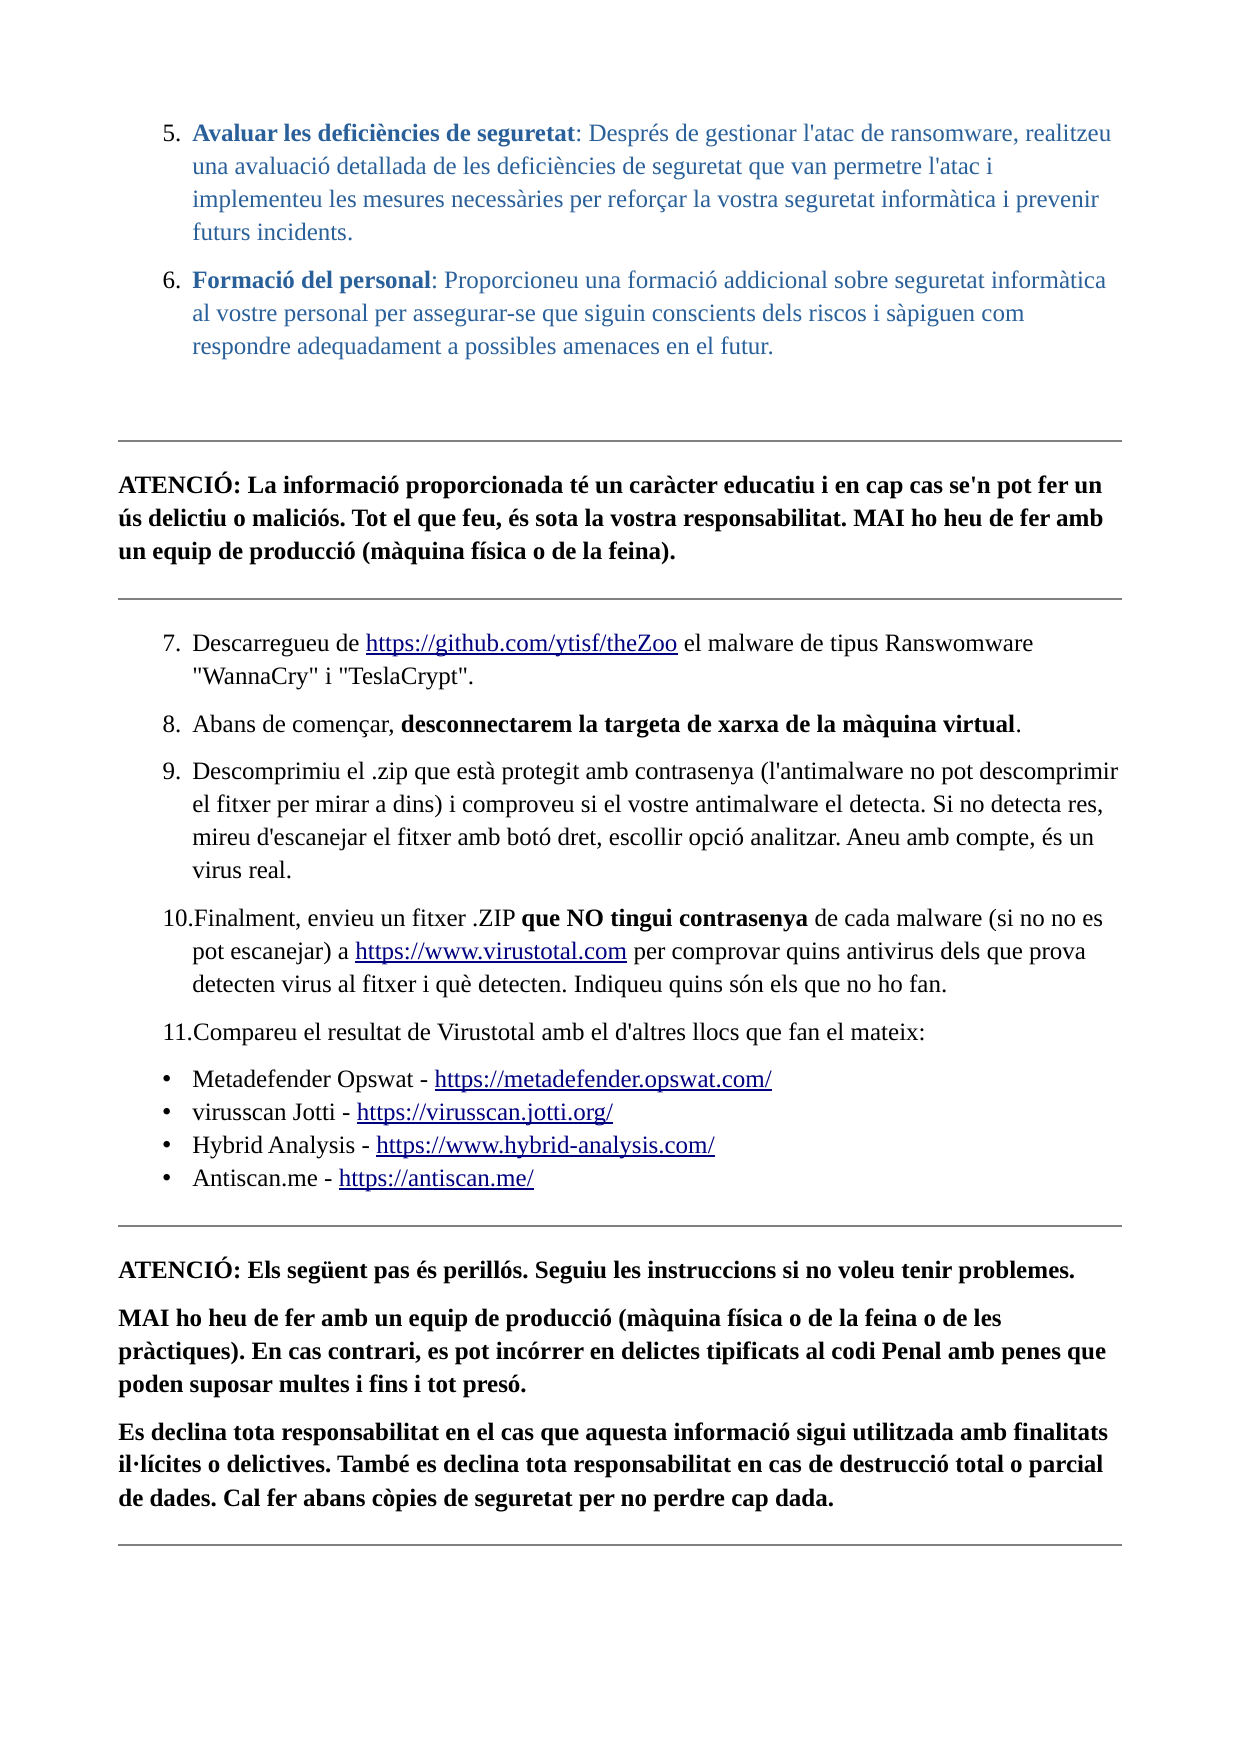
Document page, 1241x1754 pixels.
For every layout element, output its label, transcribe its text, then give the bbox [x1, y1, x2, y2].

list Descomprimiu el .zip que està protegit amb contrasenya (l'antimalware no pot descomprimir el fitxer per mirar a dins) i comproveu si el vostre antimalware el detecta. Si no detecta res, mireu d'escanejar el fitxer amb botó dret, escollir opció analitzar. Aneu amb compte, és un virus real. [162, 756, 1122, 884]
list virusscan Jotti - https://virusscan.jotti.org/ [162, 1097, 1122, 1126]
text ATENCIÓ: La informació proporcionada té un caràcter educatiu i en cap cas se'n pot fer un ús delictiu o maliciós. Tot el que feu, és sota la vostra responsabilitat. MAI ho heu de fer amb un equip de producció (màquina física o de la feina). [118, 470, 1122, 565]
list Abans de començar, desconnectarem la targeta de xarxa de la màquina virtual. [162, 709, 1122, 738]
list Hybrid Analysis - https://www.hybrid-analysis.com/ [162, 1130, 1122, 1159]
list Finalment, envieu un fitxer .ZIP que NO tingui contrasenya de cada malware (si no no es pot escanejar) a https://www.virustotal.com per comprovar quins antivirus dels que prova detecten virus al fitxer i què detecten. Indiqueu quins són els que no ho fan. [162, 903, 1122, 998]
list Antiscan.me - https://antiscan.me/ [162, 1163, 1122, 1192]
text Es declina tota responsabilitat en el cas que aquesta informació sigui utilitzada amb finalitats il·lícites o delictives. També es declina tota responsabilitat en cas de destrucció total o parcial de dades. Cal fer abans còpies de seguretat per no perdre cap dada. [118, 1417, 1122, 1511]
list Metadefender Opswat - https://metadefender.opswat.com/ [162, 1064, 1122, 1093]
list Avaluar les deficiències de seguretat: Després de gestionar l'atac de ransomware, realitzeu una avaluació detallada de les deficiències de seguretat que van permetre l'atac i implementeu les mesures necessàries per reforçar la vostra seguretat informàtica i prevenir futurs incidents. [162, 118, 1122, 246]
text ATENCIÓ: Els següent pas és perillós. Seguiu les instruccions si no voleu tenir problemes. [118, 1255, 1122, 1284]
list Compareu el resultat de Virustotal amb el d'altres llocs que fan el mateix: [162, 1017, 1122, 1046]
list Formació del personal: Proporcioneu una formació addicional sobre seguretat informàtica al vostre personal per assegurar-se que siguin conscients dels riscos i sàpiguen com respondre adequadament a possibles amenaces en el futur. [162, 265, 1122, 359]
list Descarregueu de https://github.com/ytisf/theZoo el malware de tipus Ranswomware "WannaCry" i "TeslaCrypt". [162, 628, 1122, 690]
text MAI ho heu de fer amb un equip de producció (màquina física o de la feina o de les pràctiques). En cas contrari, es pot incórrer en delictes tipificats al codi Penal amb penes que poden suposar multes i fins i tot presó. [118, 1303, 1122, 1398]
